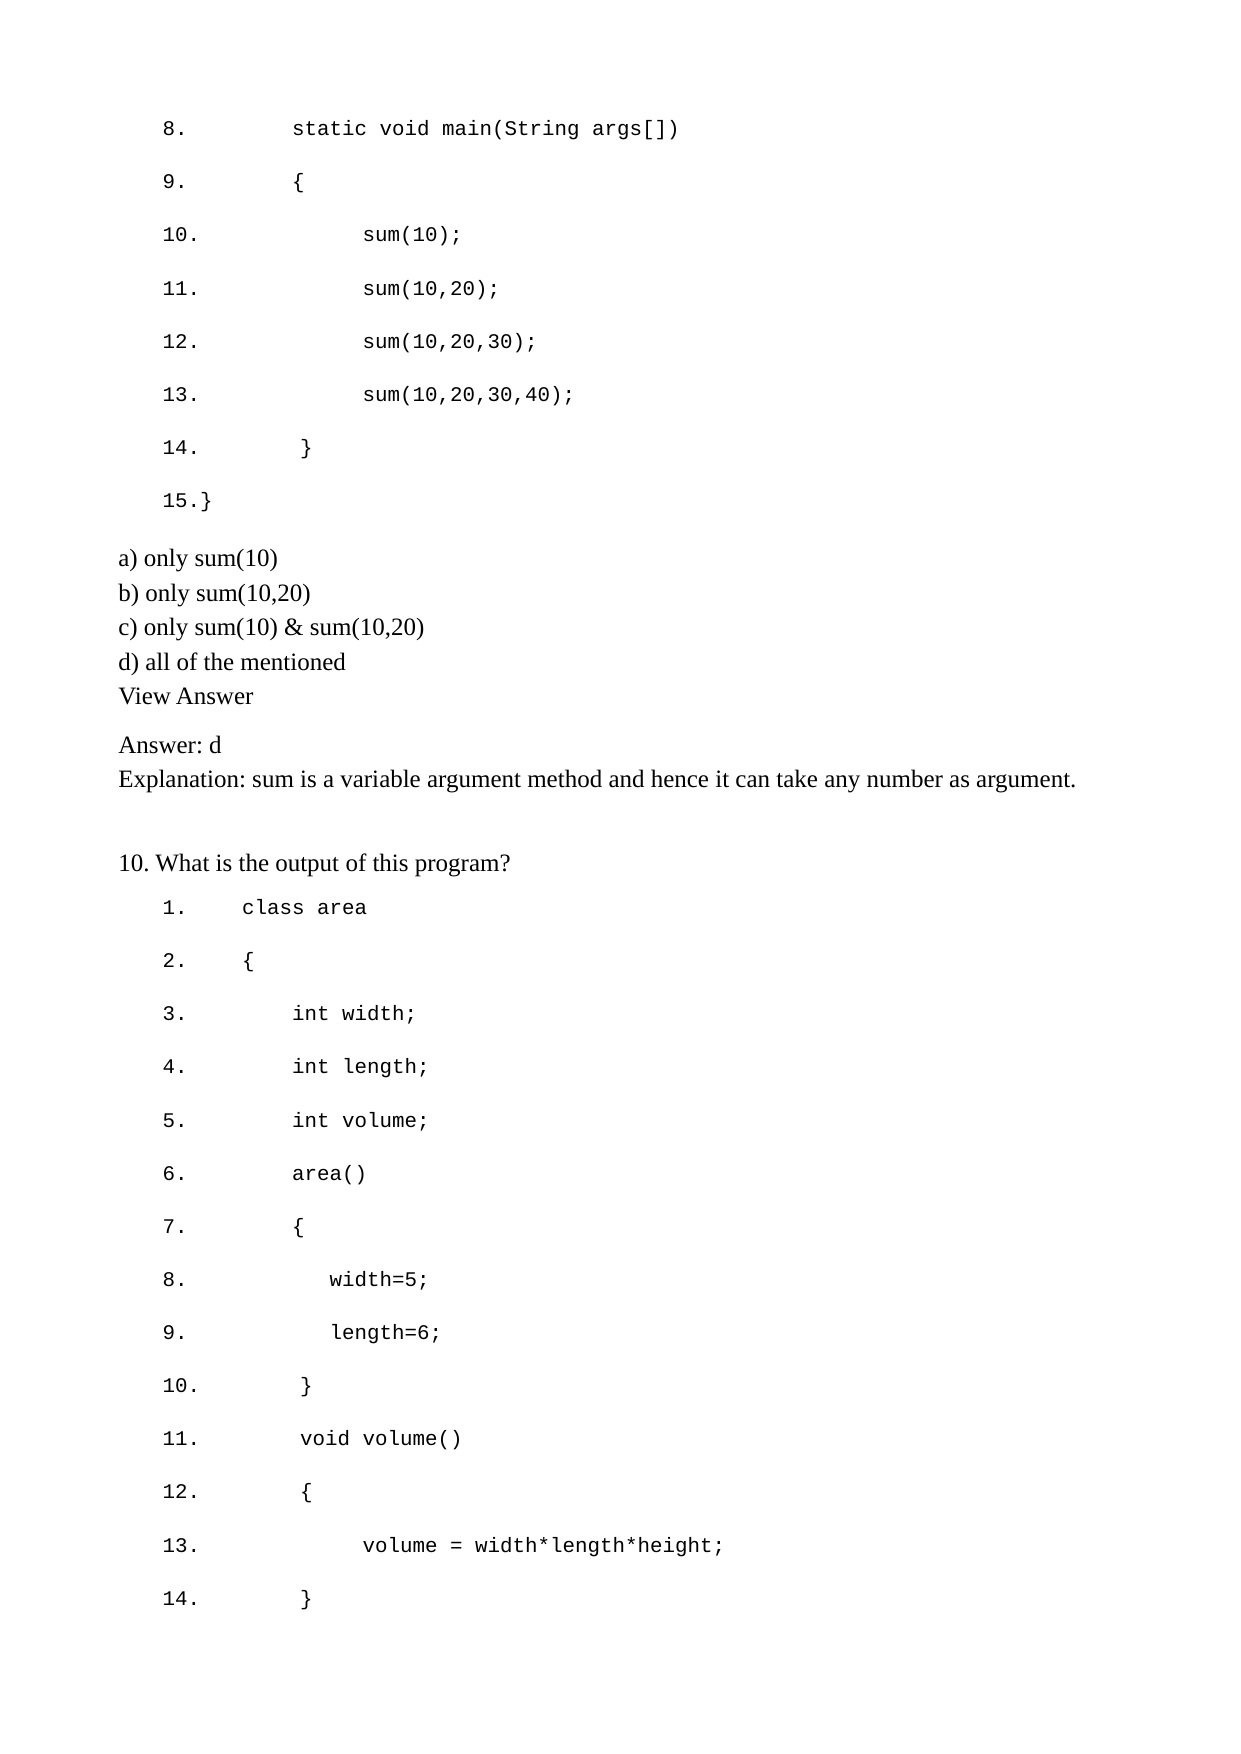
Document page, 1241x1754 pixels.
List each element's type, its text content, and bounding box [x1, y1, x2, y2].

list } [162, 1588, 1122, 1611]
list } [162, 490, 1122, 514]
list { [162, 1216, 1122, 1239]
list { [162, 950, 1122, 974]
list sum(10,20,30); [162, 331, 1122, 354]
list int width; [162, 1003, 1122, 1027]
list area() [162, 1163, 1122, 1186]
list } [162, 437, 1122, 461]
list int volume; [162, 1110, 1122, 1133]
list static void main(String args[]) [162, 118, 1122, 142]
text a) only sum(10) b) only sum(10,20) c) only sum(10) & sum(10,20) d) all of the mentioned View Answer [118, 543, 1122, 710]
list length=6; [162, 1322, 1122, 1346]
text 10. What is the output of this program? [118, 848, 1122, 877]
list sum(10); [162, 224, 1122, 248]
list width=5; [162, 1269, 1122, 1293]
list void volume() [162, 1428, 1122, 1452]
list sum(10,20); [162, 277, 1122, 301]
text Answer: d Explanation: sum is a variable argument method and hence it can take any number as argument. [118, 730, 1122, 828]
list sum(10,20,30,40); [162, 384, 1122, 407]
list { [162, 1482, 1122, 1505]
list int length; [162, 1057, 1122, 1080]
list { [162, 171, 1122, 195]
list volume = width*length*height; [162, 1535, 1122, 1558]
list class area [162, 897, 1122, 921]
list } [162, 1375, 1122, 1399]
